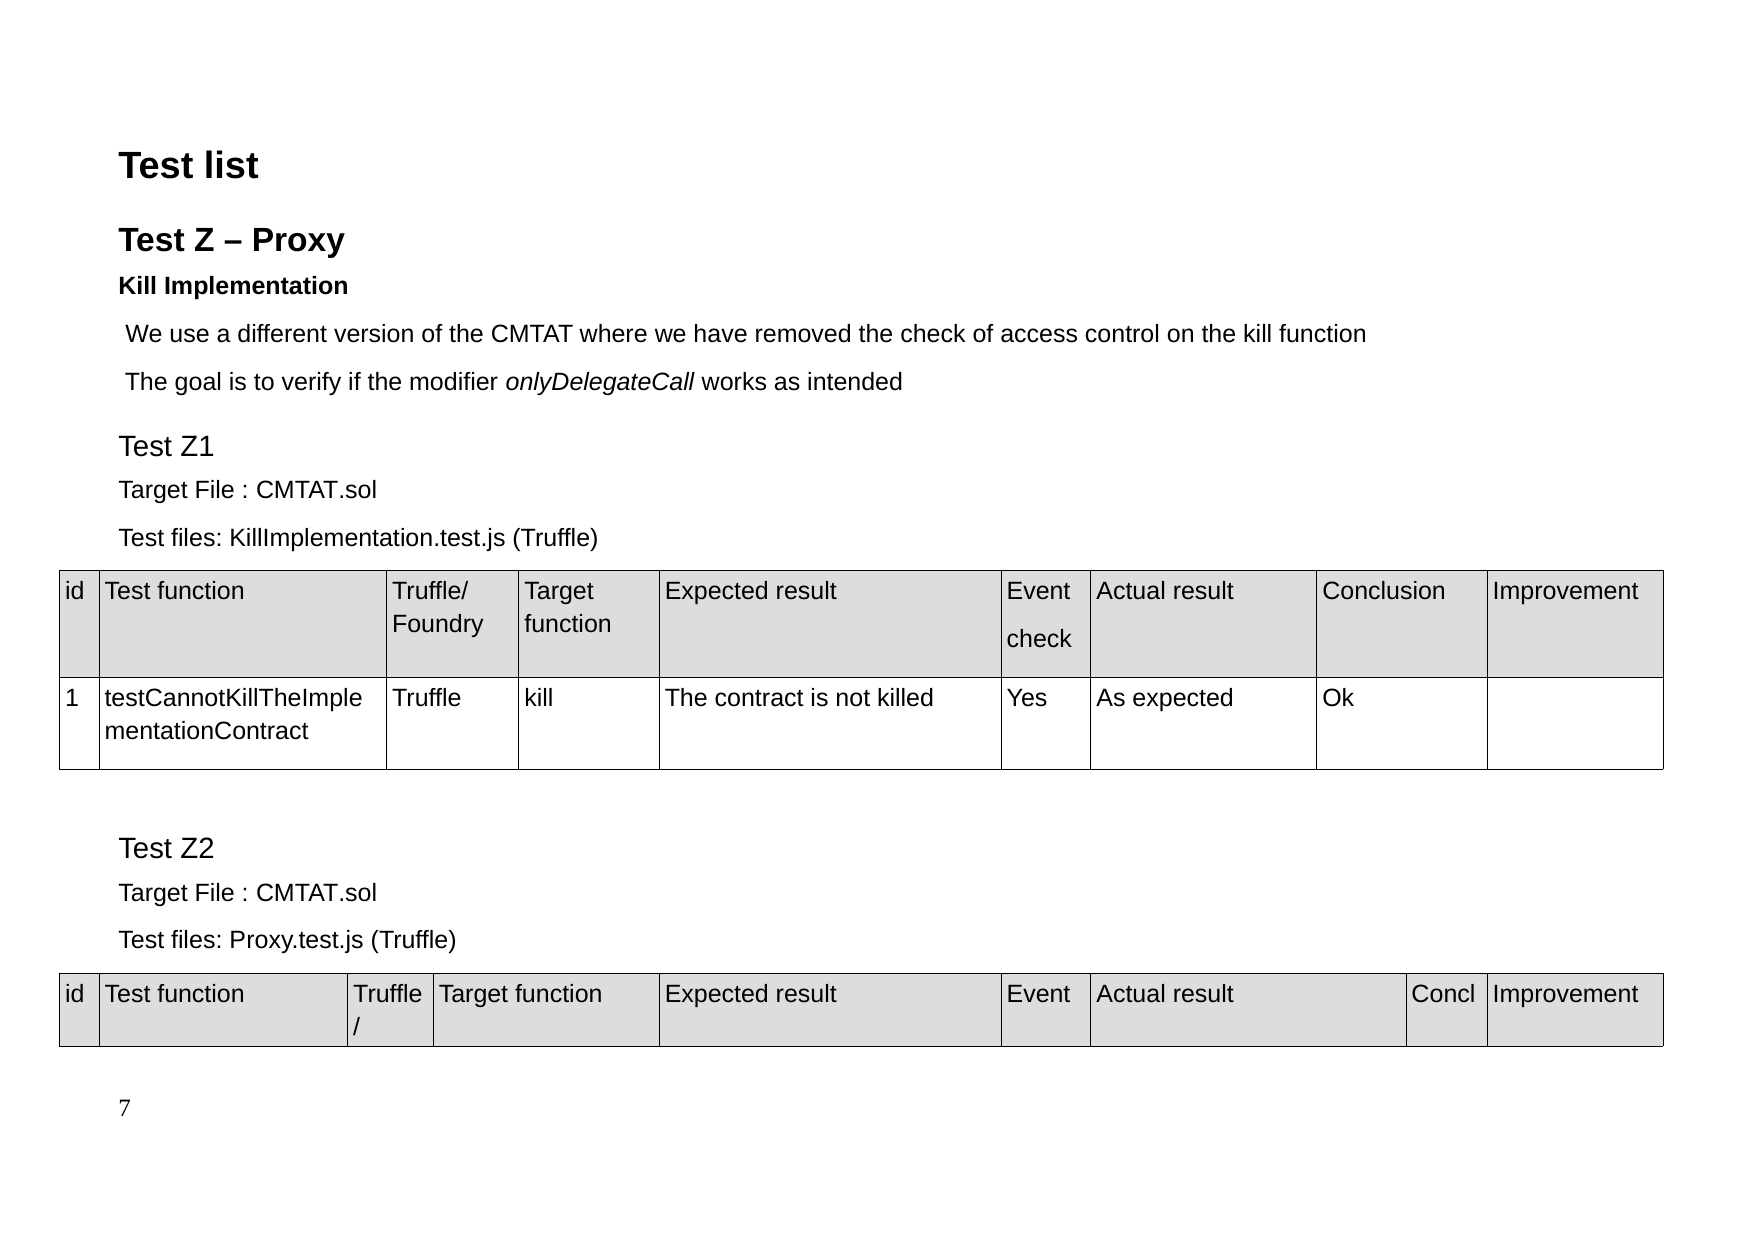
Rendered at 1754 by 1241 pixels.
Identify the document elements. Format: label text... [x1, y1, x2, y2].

table_cell Yes [1002, 678, 1090, 769]
text Target File : CMTAT.sol [118, 475, 1636, 504]
table_cell Ok [1317, 678, 1487, 769]
table_header Expected result [660, 974, 1001, 1046]
table_header Test function [100, 571, 386, 677]
table_header Truffle/ Foundry [387, 571, 518, 677]
table_header Target function [434, 974, 659, 1046]
text The goal is to verify if the modifier onlyDelegateCall works as intended [118, 366, 1636, 395]
table_header Target function [519, 571, 659, 677]
subtitle Test Z1 [118, 429, 1636, 462]
table_header Conclusion [1317, 571, 1487, 677]
table_header Actual result [1091, 571, 1316, 677]
table_header Truffle/ [348, 974, 433, 1046]
table_header Concl [1407, 974, 1487, 1046]
table_cell testCannotKillTheImplementationContract [100, 678, 386, 769]
table_header Test function [100, 974, 347, 1046]
text Test files: KillImplementation.test.js (Truffle) [118, 522, 1636, 551]
text We use a different version of the CMTAT where we have removed the check of access control on the kill function [118, 319, 1636, 348]
table_header Improvement [1488, 974, 1663, 1046]
subtitle Test list [118, 143, 1636, 187]
table_header Improvement [1488, 571, 1663, 677]
table_cell Truffle [387, 678, 518, 769]
table_header Expected result [660, 571, 1001, 677]
text Kill Implementation [118, 271, 1636, 300]
table_header Event check [1002, 571, 1090, 677]
table_header Actual result [1091, 974, 1406, 1046]
table_cell The contract is not killed [660, 678, 1001, 769]
table_header id [60, 571, 99, 677]
table_cell kill [519, 678, 659, 769]
subtitle Test Z – Proxy [118, 220, 1636, 259]
table_header id [60, 974, 99, 1046]
table_cell [1488, 678, 1663, 769]
subtitle Test Z2 [118, 831, 1636, 865]
table_cell As expected [1091, 678, 1316, 769]
text Test files: Proxy.test.js (Truffle) [118, 925, 1636, 954]
table_header Event [1002, 974, 1090, 1046]
text Target File : CMTAT.sol [118, 878, 1636, 906]
table_cell 1 [60, 678, 99, 769]
